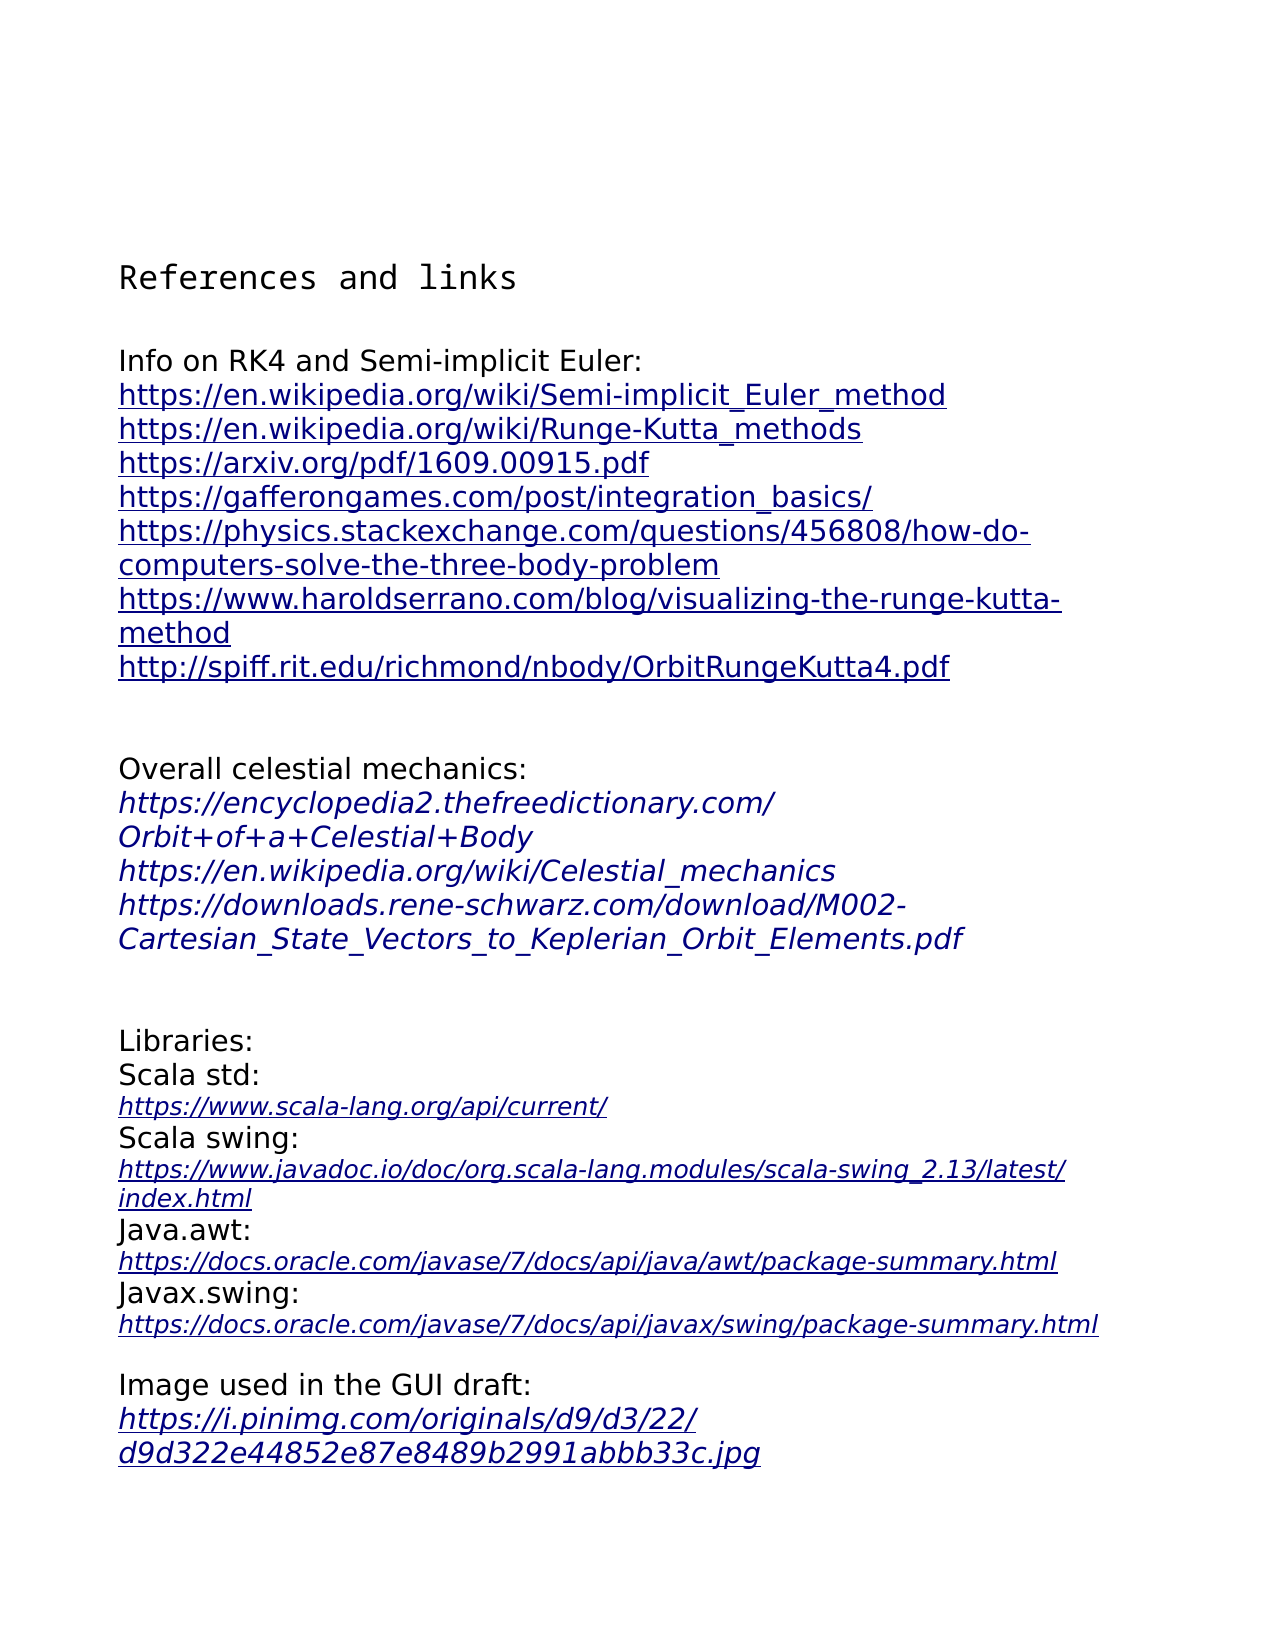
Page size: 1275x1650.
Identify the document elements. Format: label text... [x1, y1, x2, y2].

text Scala swing: [118, 1121, 1157, 1155]
text https://encyclopedia2.thefreedictionary.com/Orbit+of+a+Celestial+Body [118, 786, 1157, 854]
text https://physics.stackexchange.com/questions/456808/how-do-computers-solve-the-three-body-problem [118, 514, 1157, 582]
text https://gafferongames.com/post/integration_basics/ [118, 481, 1157, 514]
text https://docs.oracle.com/javase/7/docs/api/java/awt/package-summary.html [118, 1247, 1157, 1276]
text https://i.pinimg.com/originals/d9/d3/22/d9d322e44852e87e8489b2991abbb33c.jpg [118, 1403, 1157, 1471]
text Image used in the GUI draft: [118, 1369, 1157, 1403]
text Javax.swing: [118, 1276, 1157, 1310]
text https://docs.oracle.com/javase/7/docs/api/javax/swing/package-summary.html [118, 1310, 1157, 1339]
text Java.awt: [118, 1213, 1157, 1247]
text https://www.javadoc.io/doc/org.scala-lang.modules/scala-swing_2.13/latest/index.html [118, 1155, 1157, 1213]
text https://arxiv.org/pdf/1609.00915.pdf [118, 447, 1157, 481]
text https://en.wikipedia.org/wiki/Semi-implicit_Euler_method [118, 379, 1157, 413]
text Libraries: [118, 1024, 1157, 1058]
text https://en.wikipedia.org/wiki/Runge-Kutta_methods [118, 413, 1157, 447]
text Scala std: [118, 1058, 1157, 1092]
text References and links [118, 254, 1157, 299]
text Overall celestial mechanics: [118, 752, 1157, 786]
text https://www.scala-lang.org/api/current/ [118, 1092, 1157, 1121]
text Info on RK4 and Semi-implicit Euler: [118, 345, 1157, 379]
text https://en.wikipedia.org/wiki/Celestial_mechanics [118, 854, 1157, 888]
text http://spiff.rit.edu/richmond/nbody/OrbitRungeKutta4.pdf [118, 650, 1157, 684]
text https://www.haroldserrano.com/blog/visualizing-the-runge-kutta-method [118, 582, 1157, 650]
text https://downloads.rene-schwarz.com/download/M002-Cartesian_State_Vectors_to_Keplerian_Orbit_Elements.pdf [118, 888, 1157, 956]
